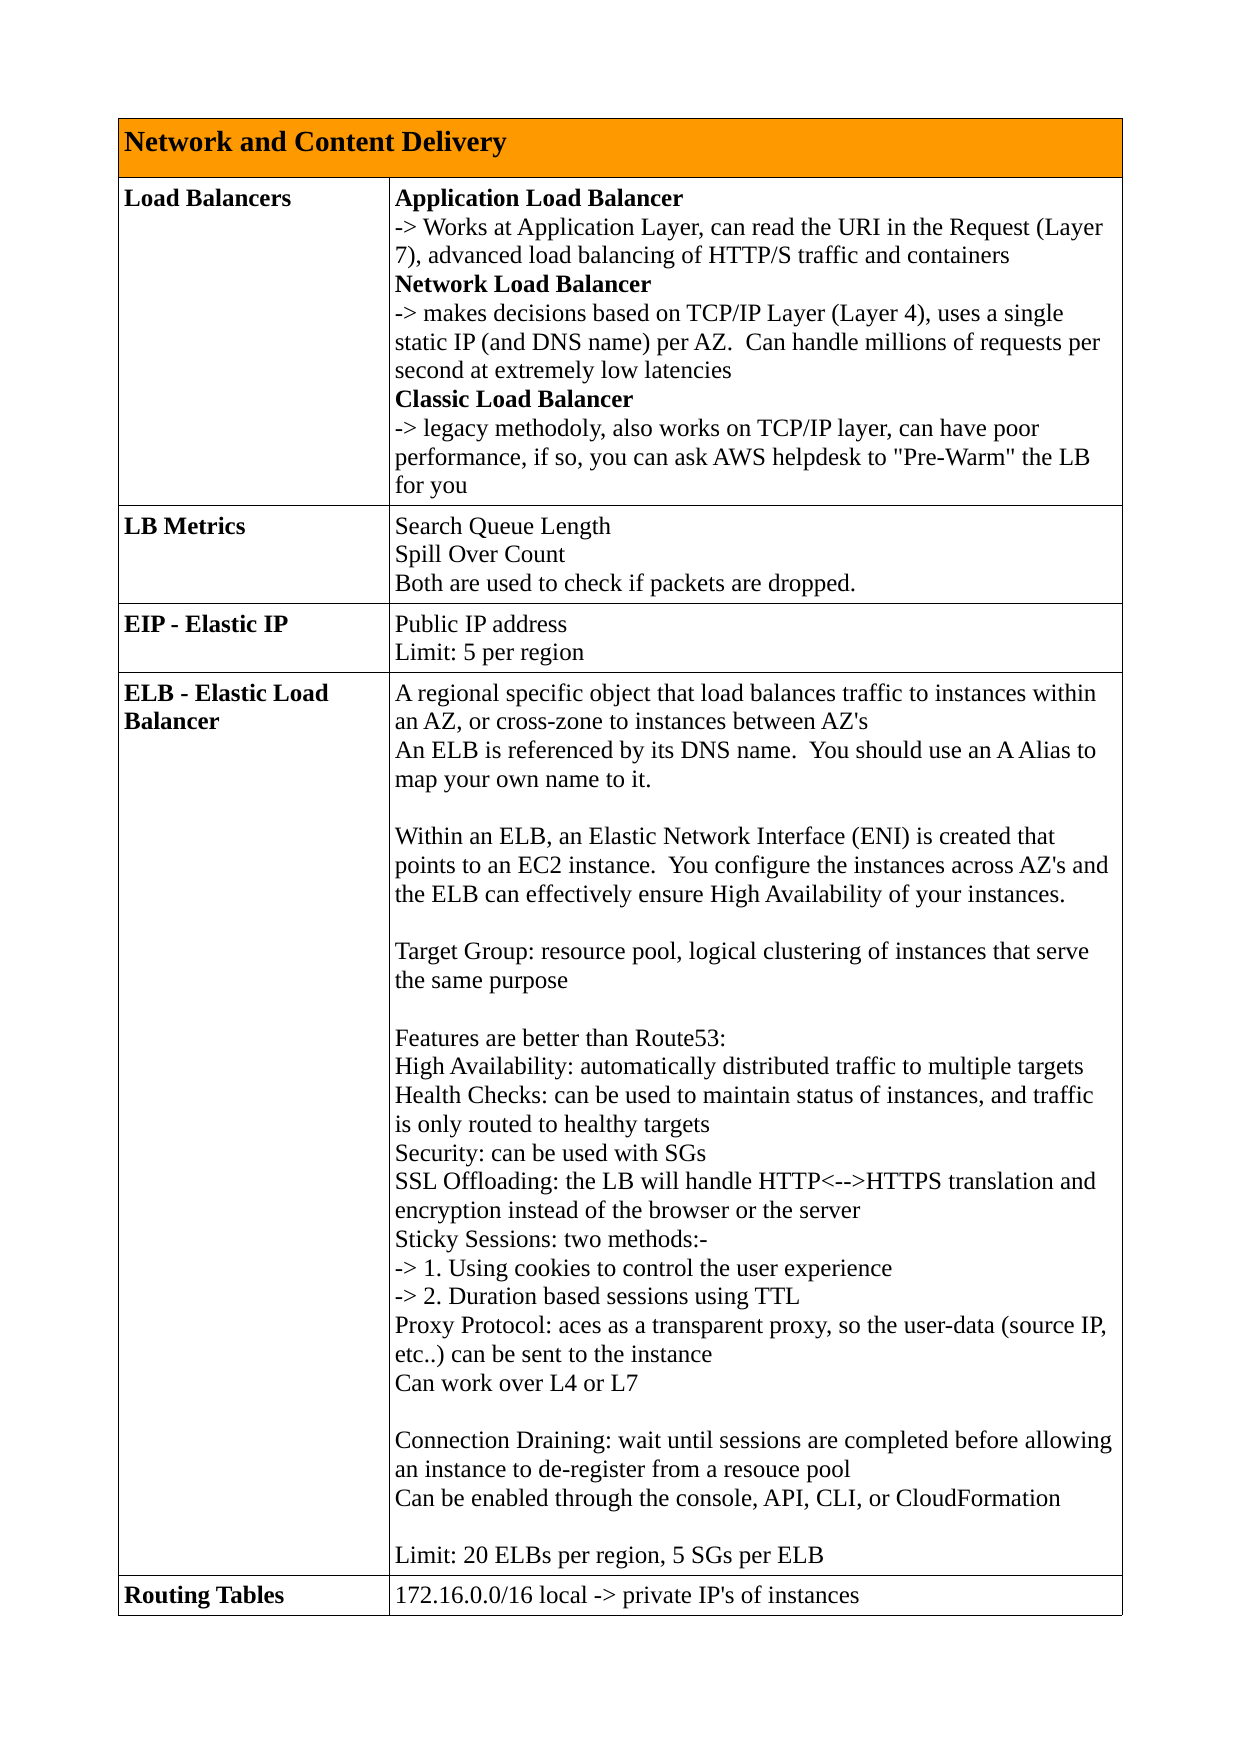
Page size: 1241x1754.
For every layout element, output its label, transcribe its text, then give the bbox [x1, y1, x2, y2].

table_cell A regional specific object that load balances traffic to instances within an AZ, or cross-zone to instances between AZ's An ELB is referenced by its DNS name. You should use an A Alias to map your own name to it. Within an ELB, an Elastic Network Interface (ENI) is created that points to an EC2 instance. You configure the instances across AZ's and the ELB can effectively ensure High Availability of your instances. Target Group: resource pool, logical clustering of instances that serve the same purpose Features are better than Route53: High Availability: automatically distributed traffic to multiple targets Health Checks: can be used to maintain status of instances, and traffic is only routed to healthy targets Security: can be used with SGs SSL Offloading: the LB will handle HTTP<-->HTTPS translation and encryption instead of the browser or the server Sticky Sessions: two methods:- -> 1. Using cookies to control the user experience -> 2. Duration based sessions using TTL Proxy Protocol: aces as a transparent proxy, so the user-data (source IP, etc..) can be sent to the instance Can work over L4 or L7 Connection Draining: wait until sessions are completed before allowing an instance to de-register from a resouce pool Can be enabled through the console, API, CLI, or CloudFormation Limit: 20 ELBs per region, 5 SGs per ELB [390, 673, 1122, 1575]
table_cell Search Queue Length Spill Over Count Both are used to check if packets are dropped. [390, 506, 1122, 603]
table_cell Routing Tables [119, 1576, 389, 1615]
table_cell ELB - Elastic Load Balancer [119, 673, 389, 1575]
table_cell LB Metrics [119, 506, 389, 603]
table_cell EIP - Elastic IP [119, 604, 389, 672]
table_cell Application Load Balancer -> Works at Application Layer, can read the URI in the Request (Layer 7), advanced load balancing of HTTP/S traffic and containers Network Load Balancer -> makes decisions based on TCP/IP Layer (Layer 4), uses a single static IP (and DNS name) per AZ. Can handle millions of requests per second at extremely low latencies Classic Load Balancer -> legacy methodoly, also works on TCP/IP layer, can have poor performance, if so, you can ask AWS helpdesk to "Pre-Warm" the LB for you [390, 178, 1122, 505]
table_header Network and Content Delivery [119, 119, 1122, 177]
table_cell Public IP address Limit: 5 per region [390, 604, 1122, 672]
table_cell 172.16.0.0/16 local -> private IP's of instances [390, 1576, 1122, 1615]
table_cell Load Balancers [119, 178, 389, 505]
